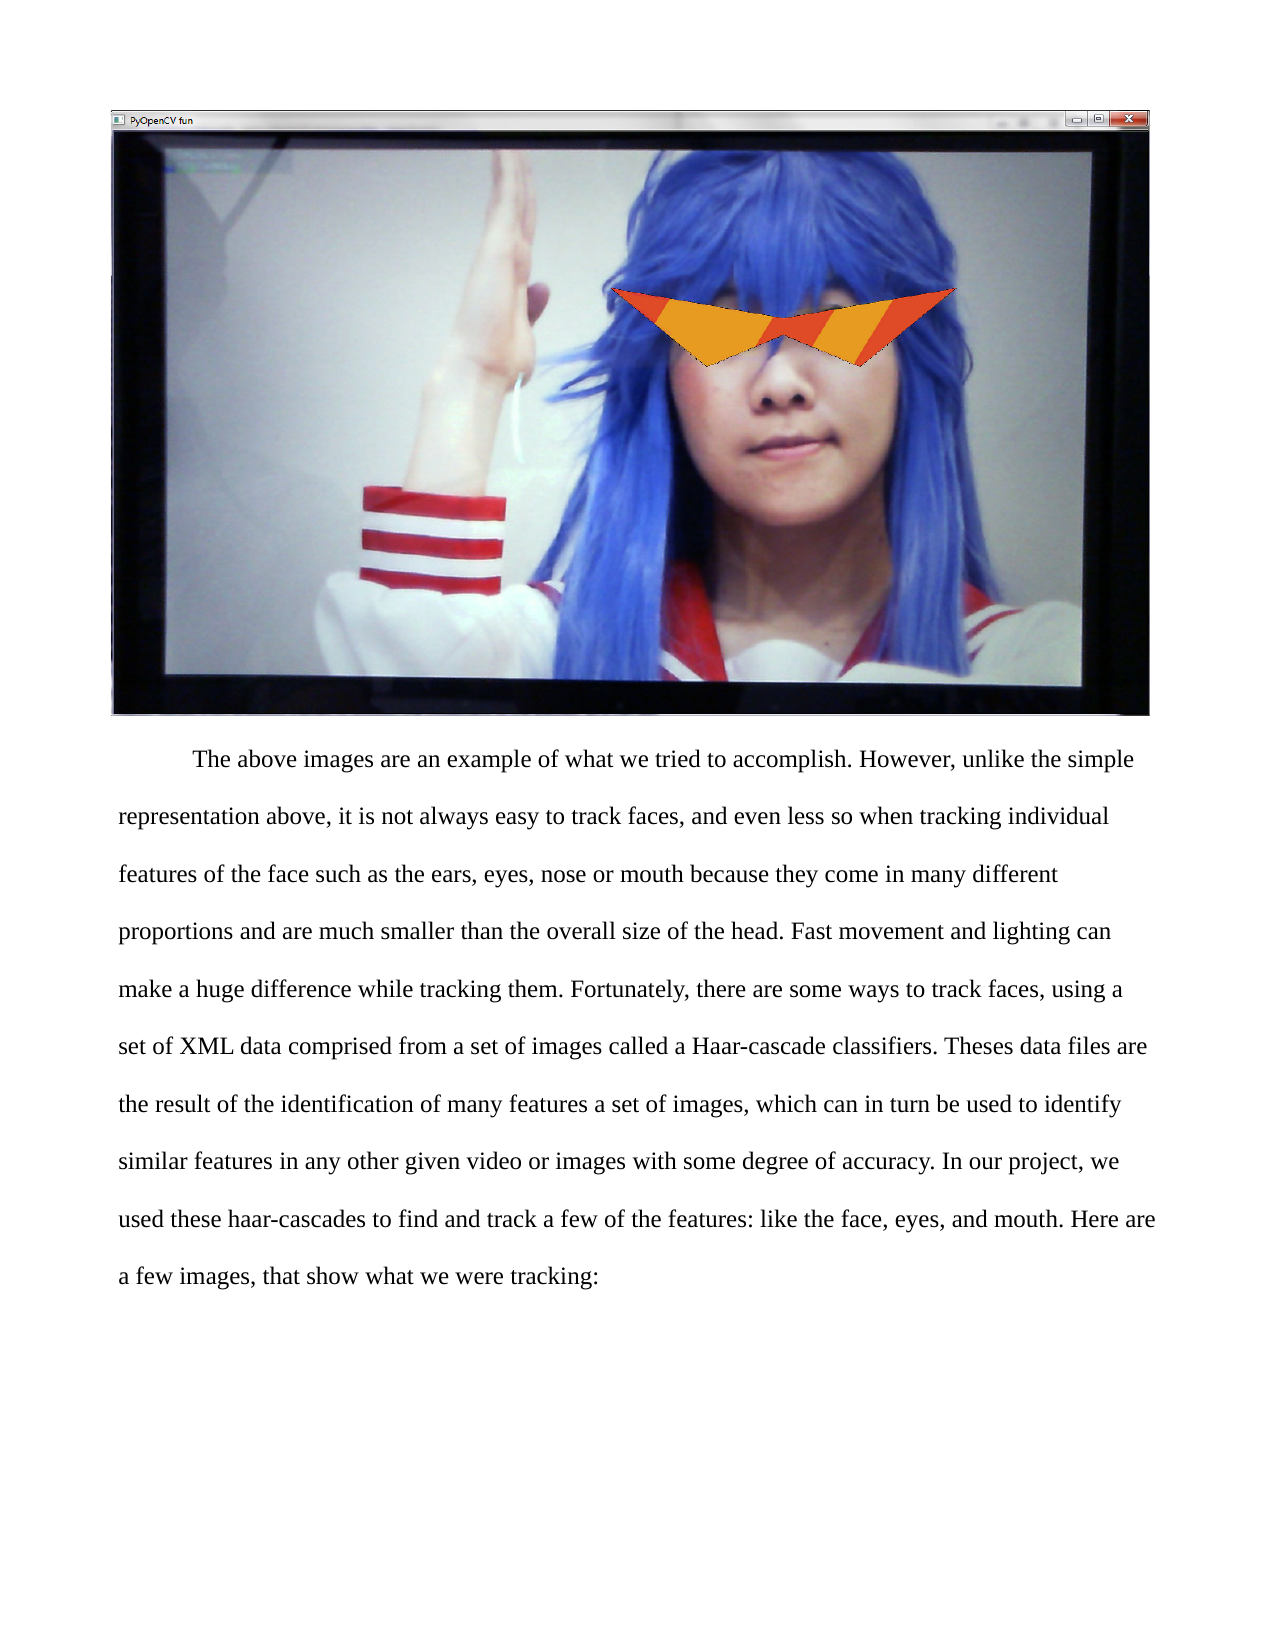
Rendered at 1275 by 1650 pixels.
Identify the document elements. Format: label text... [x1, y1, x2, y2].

picture [110, 110, 1150, 716]
text The above images are an example of what we tried to accomplish. However, unlike the simple representation above, it is not always easy to track faces, and even less so when tracking individual features of the face such as the ears, eyes, nose or mouth because they come in many different proportions and are much smaller than the overall size of the head. Fast movement and lighting can make a huge difference while tracking them. Fortunately, there are some ways to track faces, using a set of XML data comprised from a set of images called a Haar-cascade classifiers. Theses data files are the result of the identification of many features a set of images, which can in turn be used to identify similar features in any other given video or images with some degree of accuracy. In our project, we used these haar-cascades to find and track a few of the features: like the face, eyes, and mouth. Here are a few images, that show what we were tracking: [118, 118, 1157, 1290]
